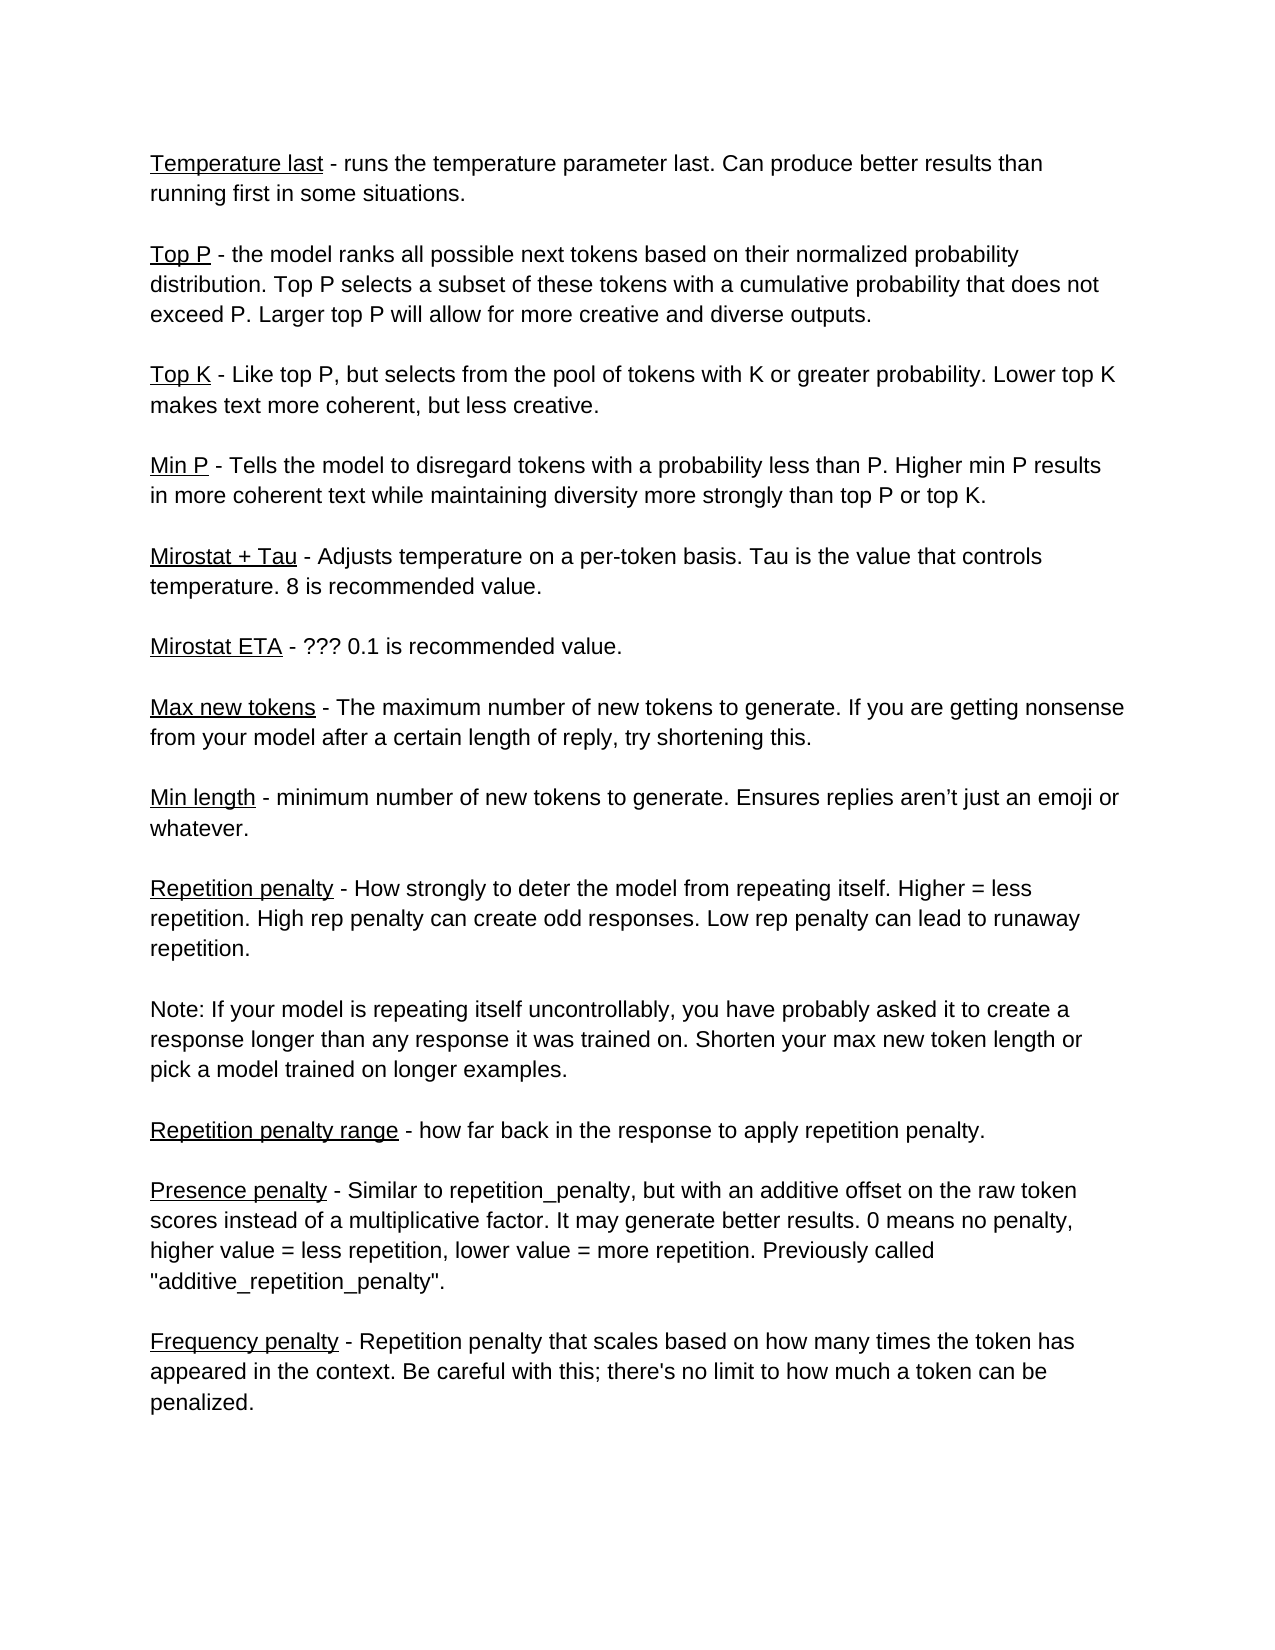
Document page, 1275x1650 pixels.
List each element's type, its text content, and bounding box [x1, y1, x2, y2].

text Repetition penalty range - how far back in the response to apply repetition penalty. [150, 1117, 1125, 1143]
text Note: If your model is repeating itself uncontrollably, you have probably asked it to create a response longer than any response it was trained on. Shorten your max new token length or pick a model trained on longer examples. [150, 996, 1125, 1083]
text Temperature last - runs the temperature parameter last. Can produce better results than running first in some situations. [150, 150, 1125, 207]
text Presence penalty - Similar to repetition_penalty, but with an additive offset on the raw token scores instead of a multiplicative factor. It may generate better results. 0 means no penalty, higher value = less repetition, lower value = more repetition. Previously called "additive_repetition_penalty". [150, 1177, 1125, 1294]
text Min length - minimum number of new tokens to generate. Ensures replies aren’t just an emoji or whatever. [150, 784, 1125, 841]
text Top P - the model ranks all possible next tokens based on their normalized probability distribution. Top P selects a subset of these tokens with a cumulative probability that does not exceed P. Larger top P will allow for more creative and diverse outputs. [150, 241, 1125, 327]
text Mirostat + Tau - Adjusts temperature on a per-token basis. Tau is the value that controls temperature. 8 is recommended value. [150, 543, 1125, 599]
text Frequency penalty - Repetition penalty that scales based on how many times the token has appeared in the context. Be careful with this; there's no limit to how much a token can be penalized. [150, 1328, 1125, 1415]
text Mirostat ETA - ??? 0.1 is recommended value. [150, 633, 1125, 660]
text Min P - Tells the model to disregard tokens with a probability less than P. Higher min P results in more coherent text while maintaining diversity more strongly than top P or top K. [150, 452, 1125, 509]
text Top K - Like top P, but selects from the pool of tokens with K or greater probability. Lower top K makes text more coherent, but less creative. [150, 361, 1125, 418]
text Repetition penalty - How strongly to deter the model from repeating itself. Higher = less repetition. High rep penalty can create odd responses. Low rep penalty can lead to runaway repetition. [150, 875, 1125, 962]
text Max new tokens - The maximum number of new tokens to generate. If you are getting nonsense from your model after a certain length of reply, try shortening this. [150, 694, 1125, 750]
